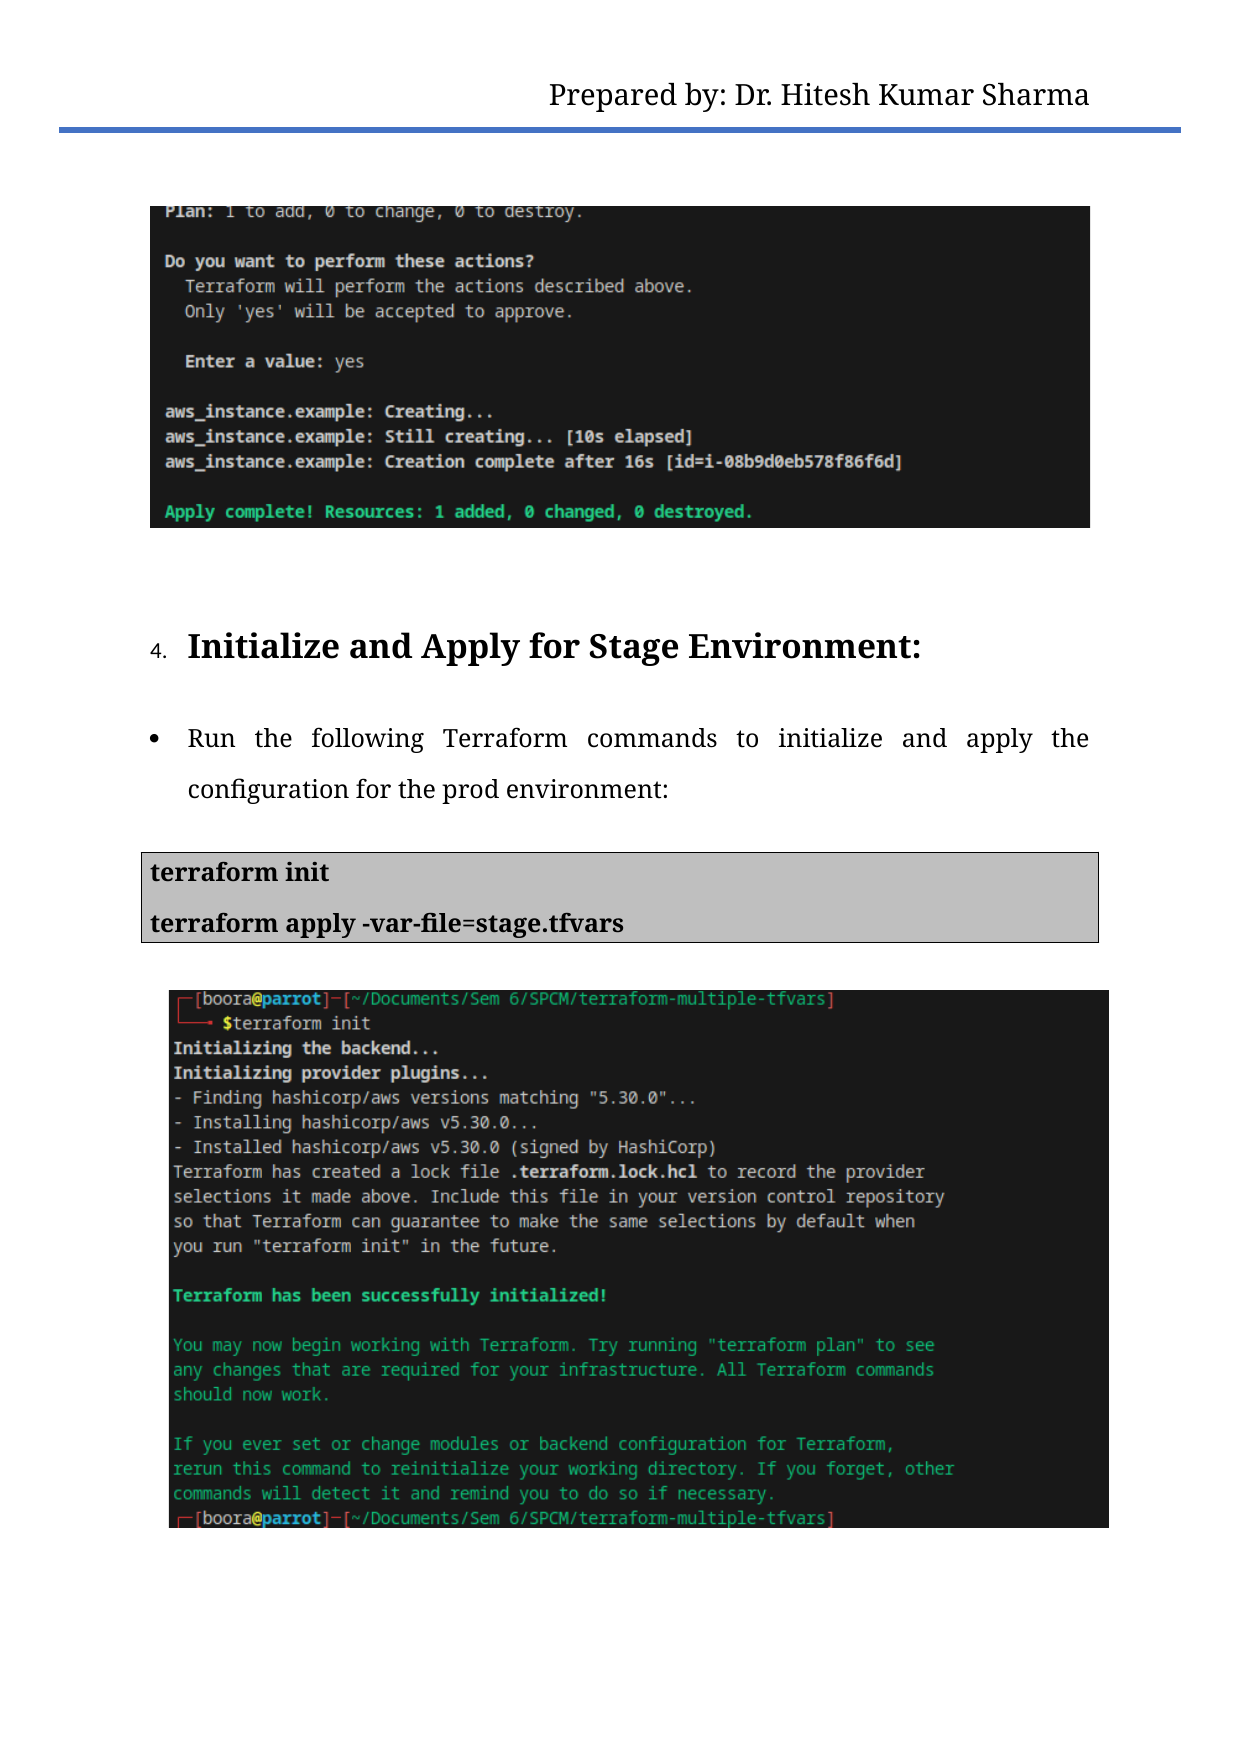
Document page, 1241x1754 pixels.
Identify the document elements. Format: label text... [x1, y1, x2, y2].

picture [168, 990, 1109, 1528]
list Run the following Terraform commands to initialize and apply the configuration for the prod environment: [150, 720, 1090, 806]
text terraform init [142, 853, 1098, 889]
text terraform apply -var-file=stage.tfvars [142, 903, 1098, 942]
picture [150, 206, 1091, 528]
list Initialize and Apply for Stage Environment: [150, 623, 1090, 668]
